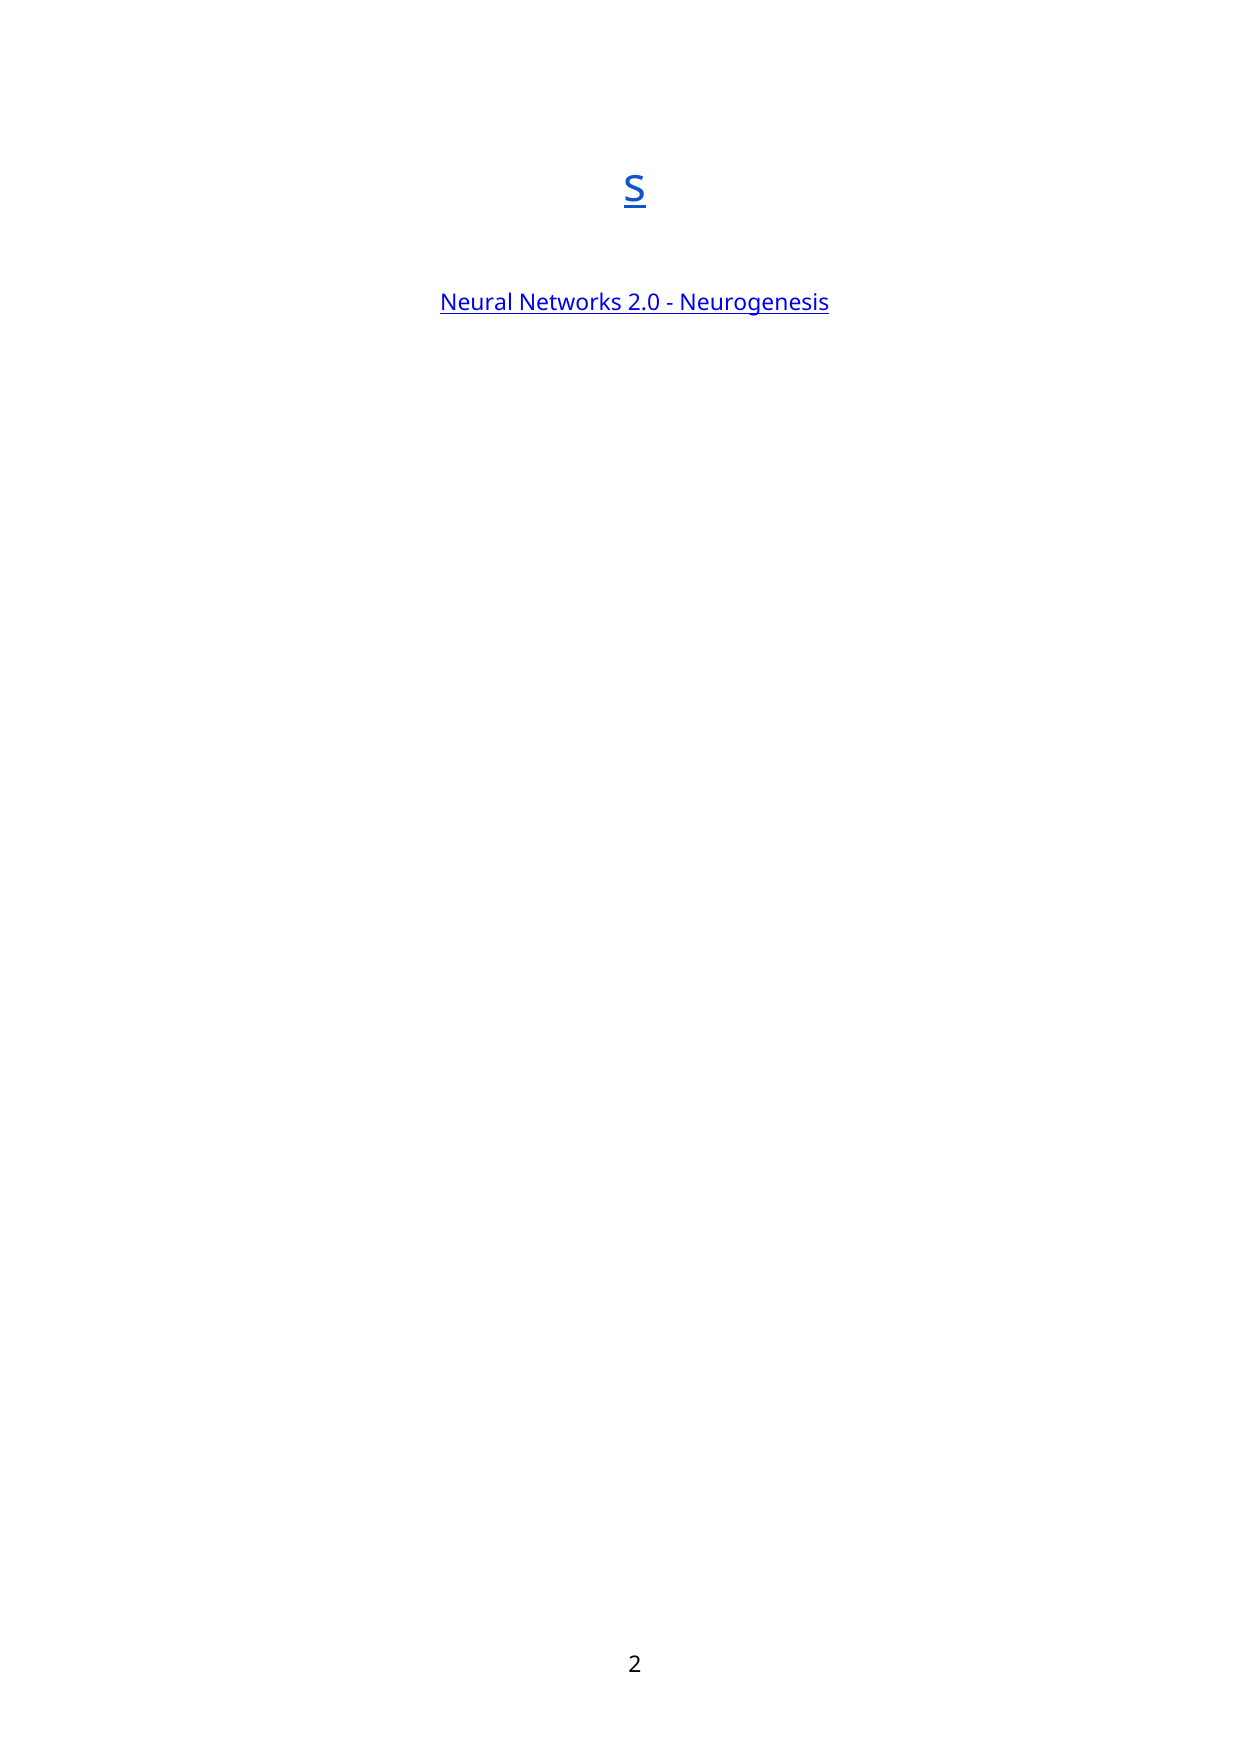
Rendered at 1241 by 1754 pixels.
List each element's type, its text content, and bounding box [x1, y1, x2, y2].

text Neural Networks 2.0 - Neurogenesis [162, 250, 1107, 317]
text s [162, 150, 1107, 215]
